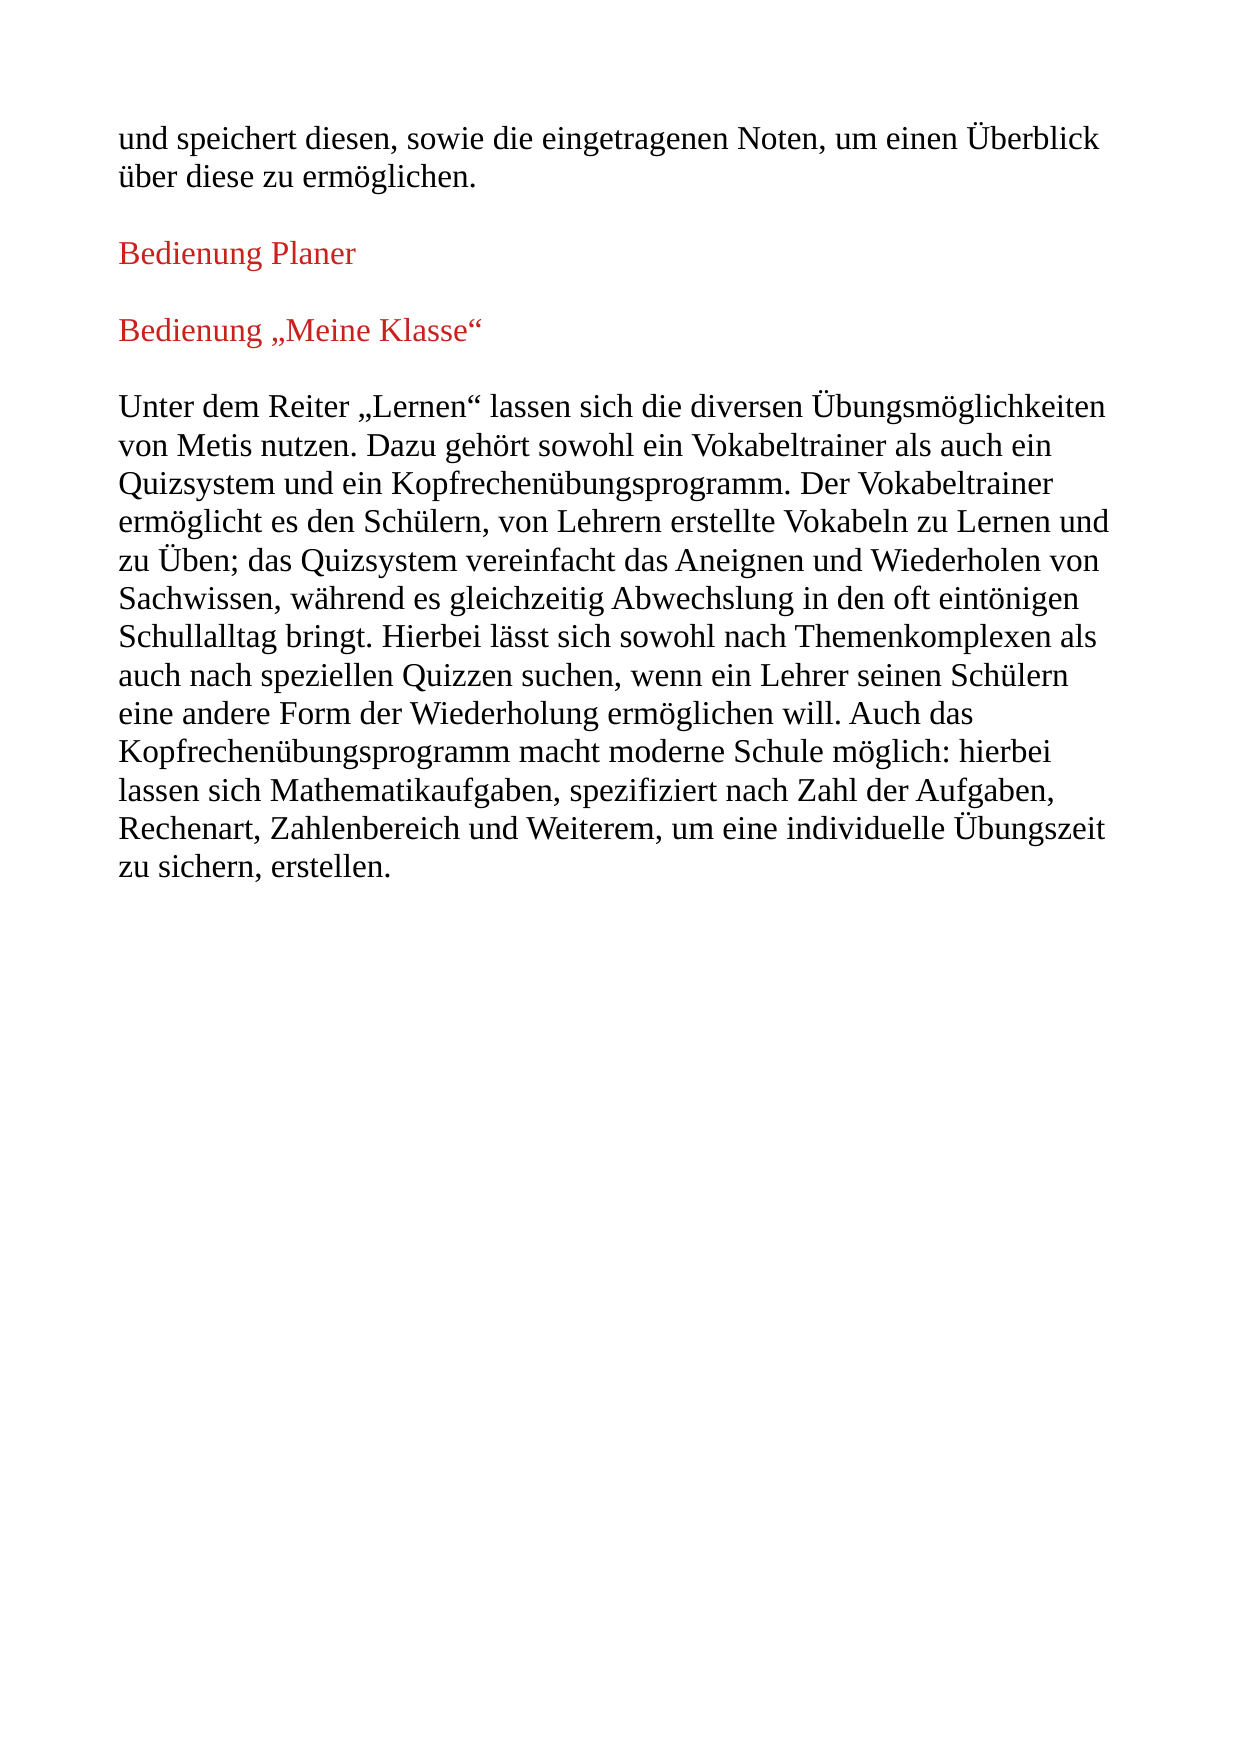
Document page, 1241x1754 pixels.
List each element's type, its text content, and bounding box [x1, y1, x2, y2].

text und speichert diesen, sowie die eingetragenen Noten, um einen Überblick über diese zu ermöglichen. [118, 118, 1122, 195]
text Bedienung Planer [118, 233, 1122, 271]
text Unter dem Reiter „Lernen“ lassen sich die diversen Übungsmöglichkeiten von Metis nutzen. Dazu gehört sowohl ein Vokabeltrainer als auch ein Quizsystem und ein Kopfrechenübungsprogramm. Der Vokabeltrainer ermöglicht es den Schülern, von Lehrern erstellte Vokabeln zu Lernen und zu Üben; das Quizsystem vereinfacht das Aneignen und Wiederholen von Sachwissen, während es gleichzeitig Abwechslung in den oft eintönigen Schullalltag bringt. Hierbei lässt sich sowohl nach Themenkomplexen als auch nach speziellen Quizzen suchen, wenn ein Lehrer seinen Schülern eine andere Form der Wiederholung ermöglichen will. Auch das Kopfrechenübungsprogramm macht moderne Schule möglich: hierbei lassen sich Mathematikaufgaben, spezifiziert nach Zahl der Aufgaben, Rechenart, Zahlenbereich und Weiterem, um eine individuelle Übungszeit zu sichern, erstellen. [118, 386, 1122, 885]
text Bedienung „Meine Klasse“ [118, 310, 1122, 348]
